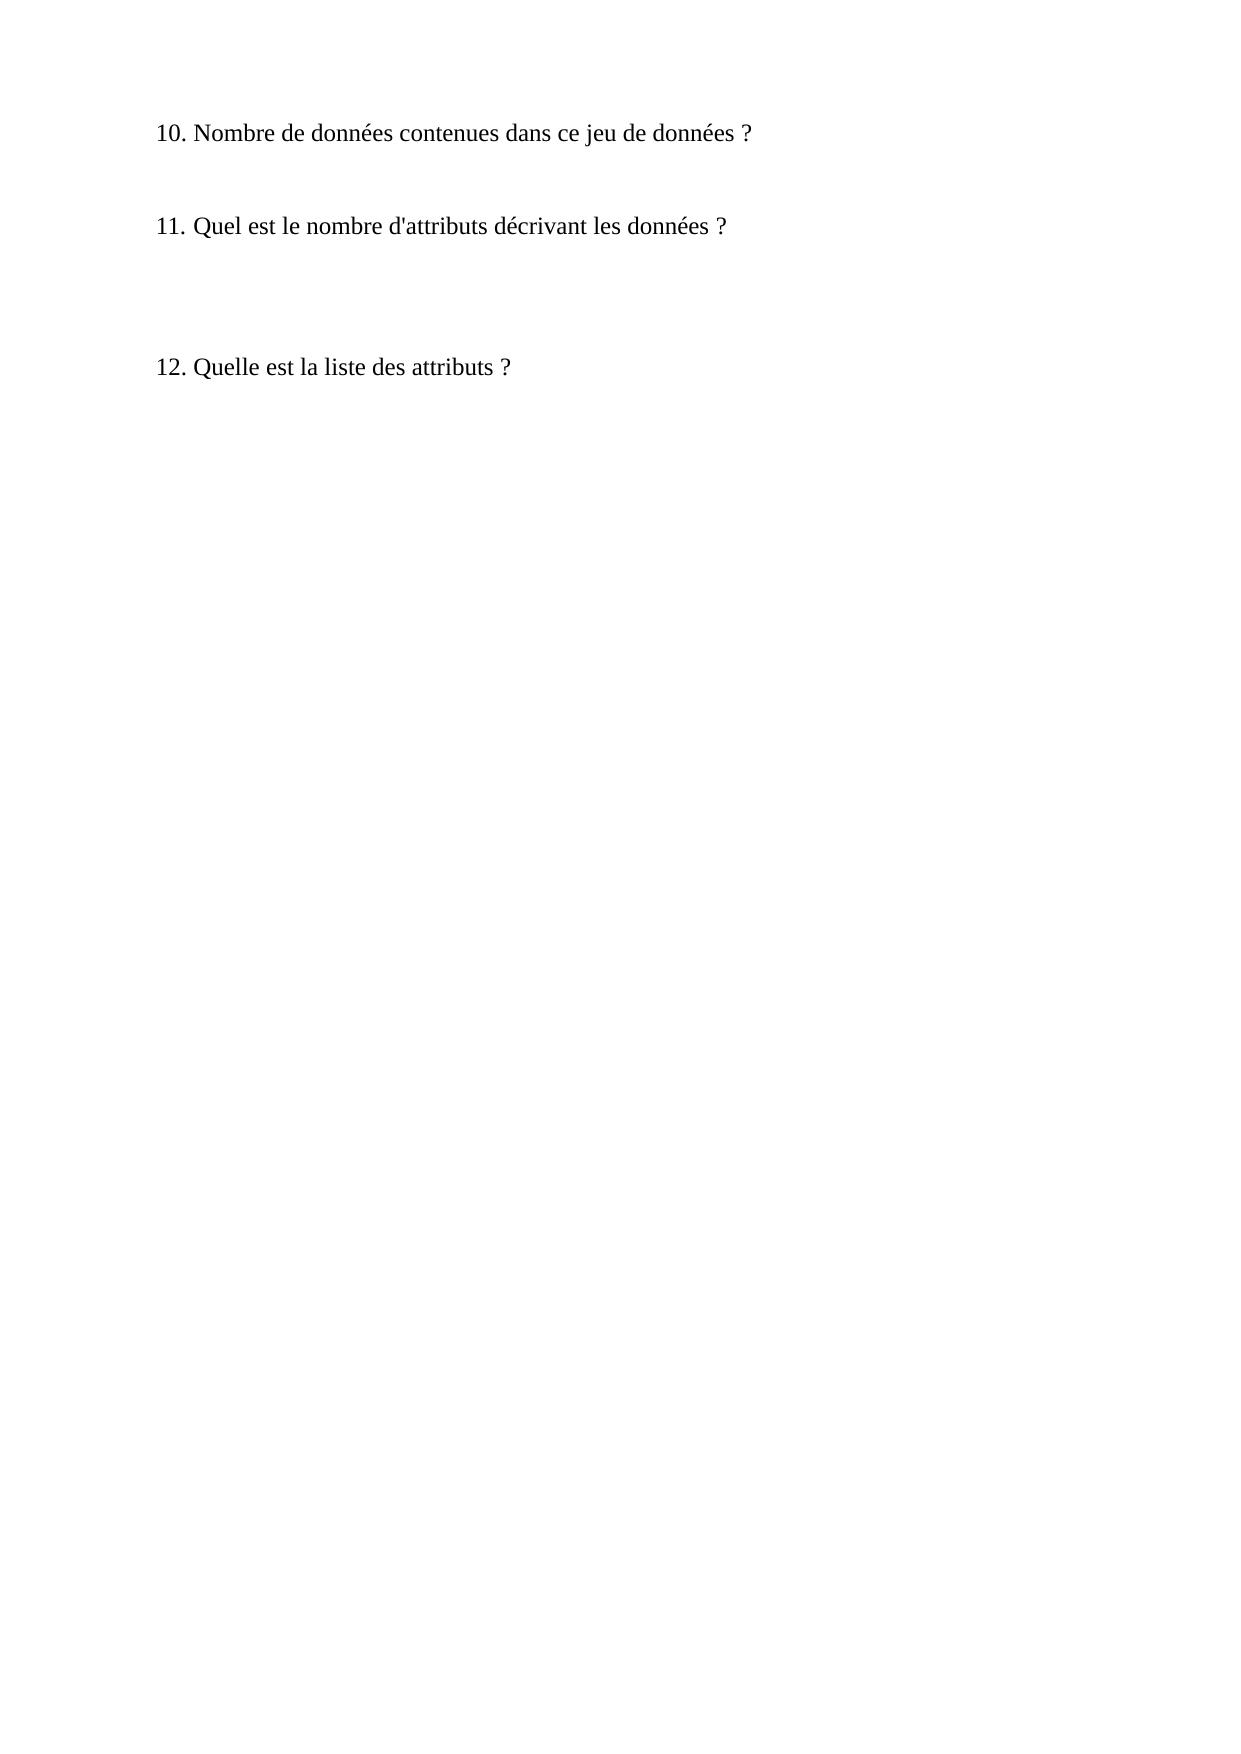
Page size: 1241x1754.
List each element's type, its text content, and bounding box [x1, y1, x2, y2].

list Quelle est la liste des attributs ? [156, 352, 1122, 381]
list Nombre de données contenues dans ce jeu de données ? [156, 118, 1122, 147]
list Quel est le nombre d'attributs décrivant les données ? [156, 211, 1122, 240]
